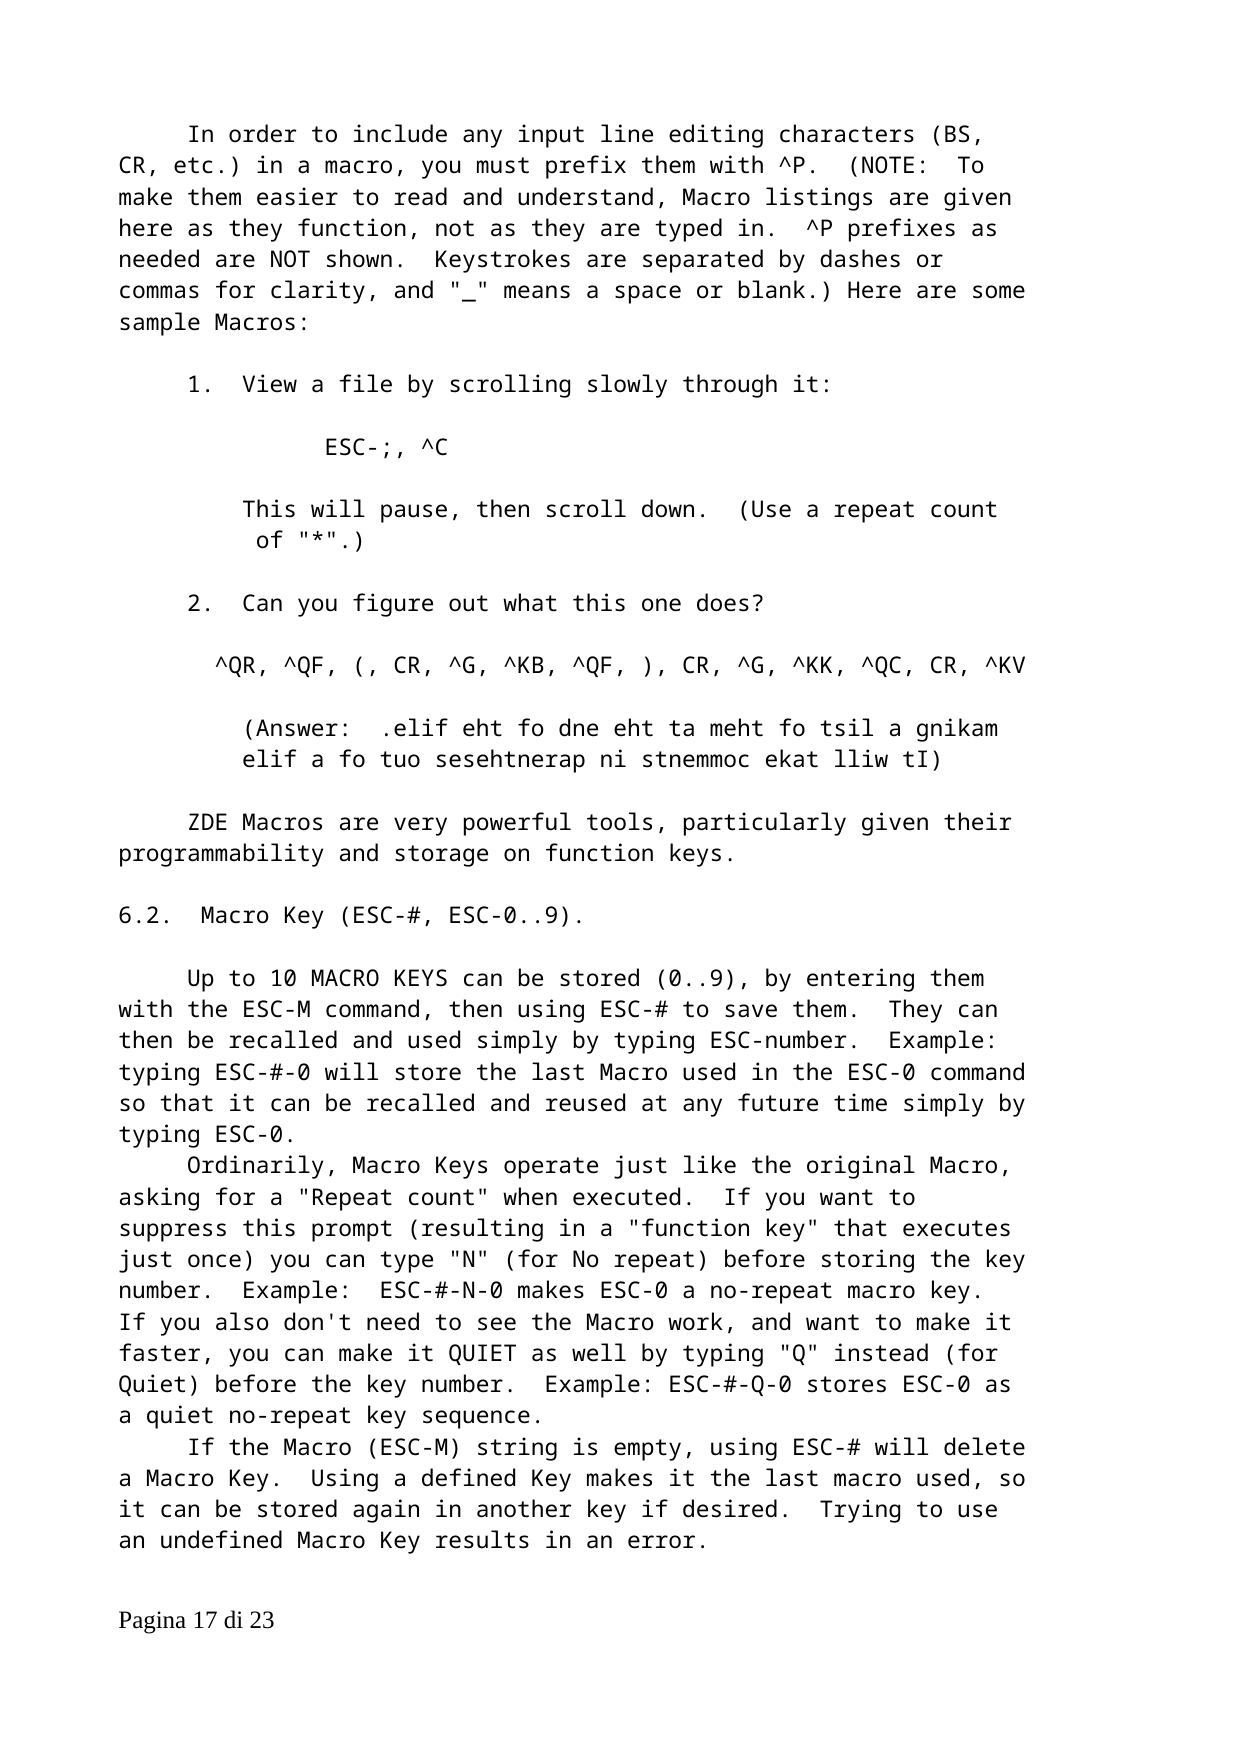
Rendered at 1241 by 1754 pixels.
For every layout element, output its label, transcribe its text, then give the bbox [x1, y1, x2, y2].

text it can be stored again in another key if desired. Trying to use [118, 1493, 1122, 1524]
text just once) you can type "N" (for No repeat) before storing the key [118, 1243, 1122, 1274]
text typing ESC-0. [118, 1118, 1122, 1149]
text with the ESC-M command, then using ESC-# to save them. They can [118, 993, 1122, 1024]
text here as they function, not as they are typed in. ^P prefixes as [118, 212, 1122, 243]
text 6.2. Macro Key (ESC-#, ESC-0..9). [118, 899, 1122, 931]
text programmability and storage on function keys. [118, 837, 1122, 868]
text commas for clarity, and "_" means a space or blank.) Here are some [118, 274, 1122, 306]
text sample Macros: [118, 306, 1122, 337]
text Ordinarily, Macro Keys operate just like the original Macro, [118, 1149, 1122, 1181]
text asking for a "Repeat count" when executed. If you want to [118, 1181, 1122, 1212]
text a Macro Key. Using a defined Key makes it the last macro used, so [118, 1462, 1122, 1493]
text If you also don't need to see the Macro work, and want to make it [118, 1306, 1122, 1337]
text ZDE Macros are very powerful tools, particularly given their [118, 806, 1122, 837]
text of "*".) [118, 524, 1122, 556]
text ESC-;, ^C [118, 431, 1122, 462]
text elif a fo tuo sesehtnerap ni stnemmoc ekat lliw tI) [118, 743, 1122, 774]
text so that it can be recalled and reused at any future time simply by [118, 1087, 1122, 1118]
text If the Macro (ESC-M) string is empty, using ESC-# will delete [118, 1431, 1122, 1462]
text needed are NOT shown. Keystrokes are separated by dashes or [118, 243, 1122, 274]
text 2. Can you figure out what this one does? [118, 587, 1122, 618]
text This will pause, then scroll down. (Use a repeat count [118, 493, 1122, 524]
text (Answer: .elif eht fo dne eht ta meht fo tsil a gnikam [118, 712, 1122, 743]
text make them easier to read and understand, Macro listings are given [118, 181, 1122, 212]
text a quiet no-repeat key sequence. [118, 1399, 1122, 1431]
text an undefined Macro Key results in an error. [118, 1524, 1122, 1556]
text Quiet) before the key number. Example: ESC-#-Q-0 stores ESC-0 as [118, 1368, 1122, 1399]
text then be recalled and used simply by typing ESC-number. Example: [118, 1024, 1122, 1056]
text ^QR, ^QF, (, CR, ^G, ^KB, ^QF, ), CR, ^G, ^KK, ^QC, CR, ^KV [118, 649, 1122, 681]
text number. Example: ESC-#-N-0 makes ESC-0 a no-repeat macro key. [118, 1274, 1122, 1306]
text 1. View a file by scrolling slowly through it: [118, 368, 1122, 399]
text typing ESC-#-0 will store the last Macro used in the ESC-0 command [118, 1056, 1122, 1087]
text suppress this prompt (resulting in a "function key" that executes [118, 1212, 1122, 1243]
text faster, you can make it QUIET as well by typing "Q" instead (for [118, 1337, 1122, 1368]
text In order to include any input line editing characters (BS, [118, 118, 1122, 149]
text Up to 10 MACRO KEYS can be stored (0..9), by entering them [118, 962, 1122, 993]
text CR, etc.) in a macro, you must prefix them with ^P. (NOTE: To [118, 149, 1122, 181]
